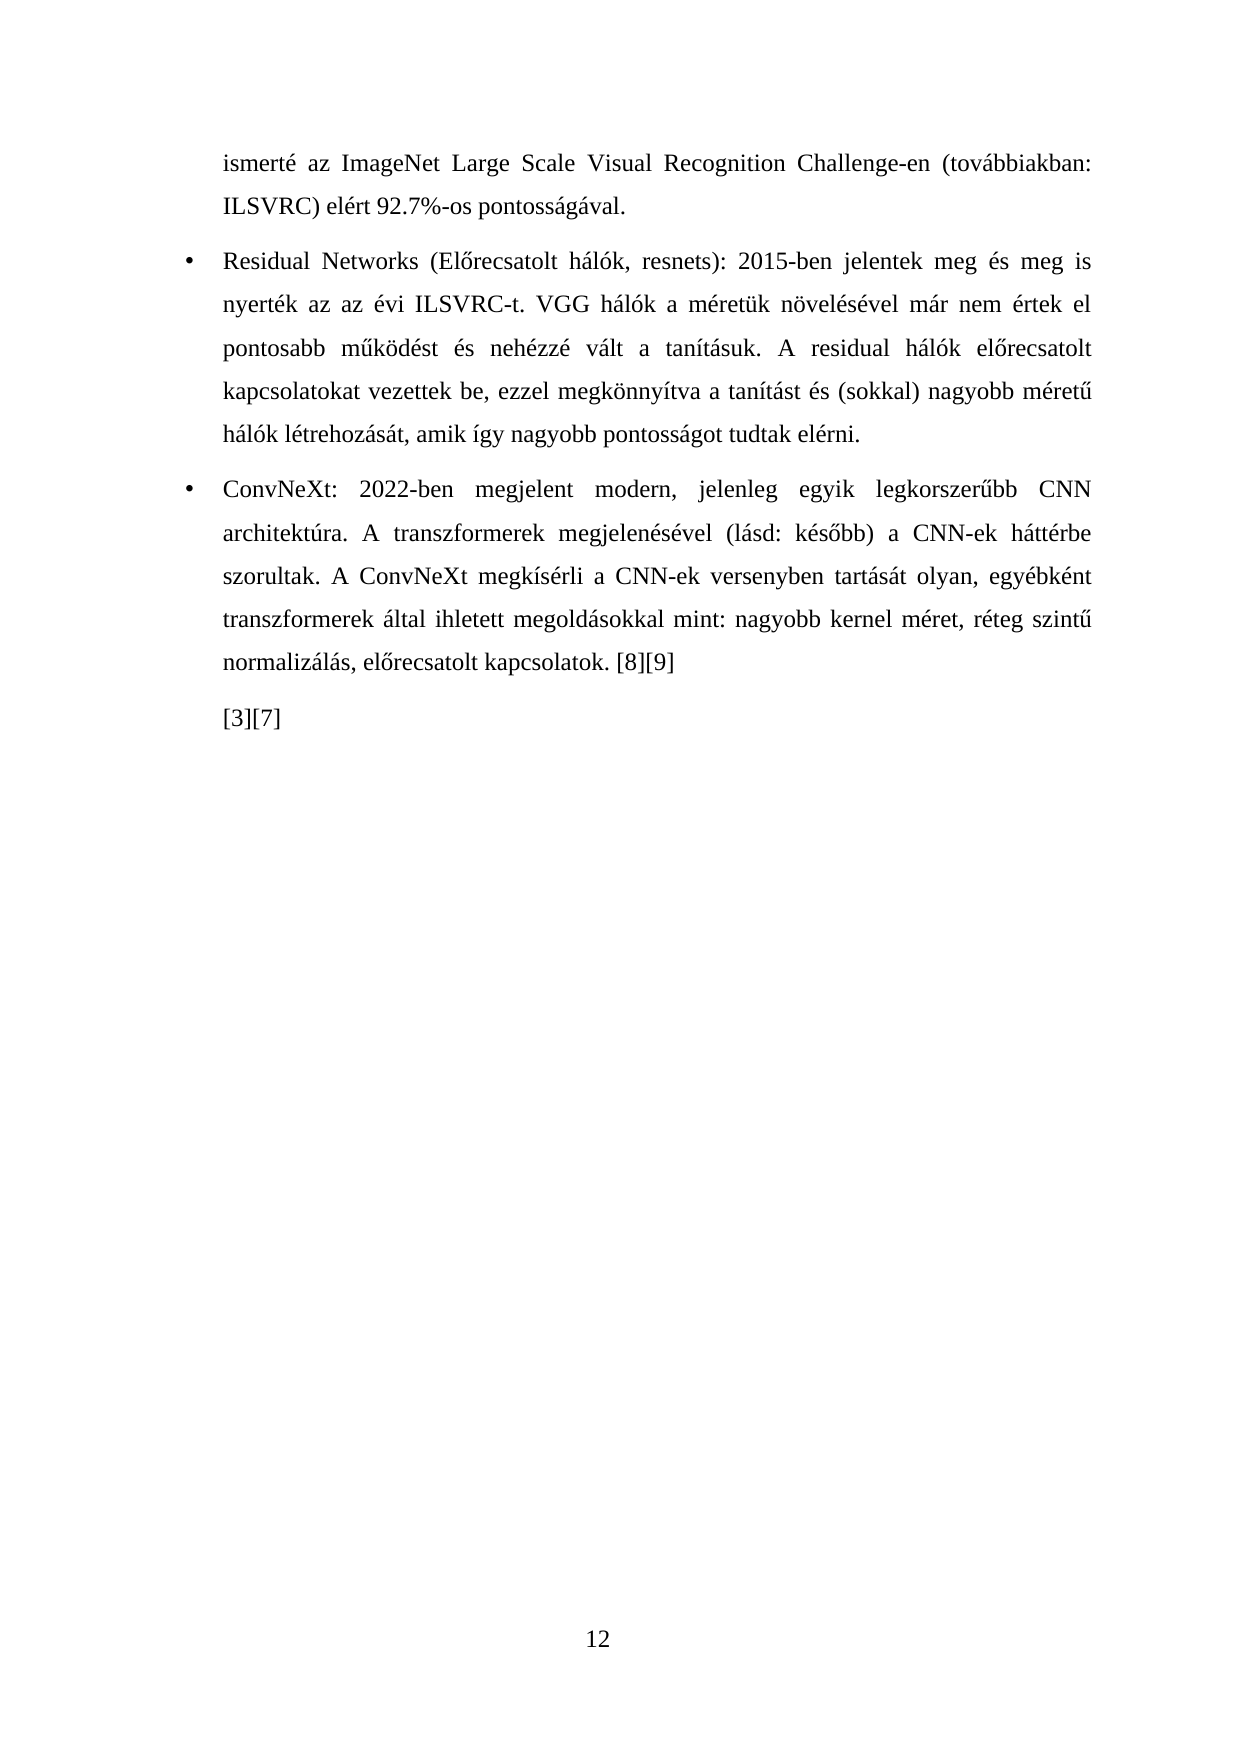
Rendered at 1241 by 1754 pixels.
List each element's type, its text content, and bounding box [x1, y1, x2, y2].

list ConvNeXt: 2022-ben megjelent modern, jelenleg egyik legkorszerűbb CNN architektúra. A transzformerek megjelenésével (lásd: később) a CNN-ek háttérbe szorultak. A ConvNeXt megkísérli a CNN-ek versenyben tartását olyan, egyébként transzformerek által ihletett megoldásokkal mint: nagyobb kernel méret, réteg szintű normalizálás, előrecsatolt kapcsolatok. [8][9] [185, 474, 1092, 676]
list ismerté az ImageNet Large Scale Visual Recognition Challenge-en (továbbiakban: ILSVRC) elért 92.7%-os pontosságával. [185, 148, 1092, 219]
list Residual Networks (Előrecsatolt hálók, resnets): 2015-ben jelentek meg és meg is nyerték az az évi ILSVRC-t. VGG hálók a méretük növelésével már nem értek el pontosabb működést és nehézzé vált a tanításuk. A residual hálók előrecsatolt kapcsolatokat vezettek be, ezzel megkönnyítva a tanítást és (sokkal) nagyobb méretű hálók létrehozását, amik így nagyobb pontosságot tudtak elérni. [185, 246, 1092, 448]
text [3][7] [148, 703, 1092, 731]
